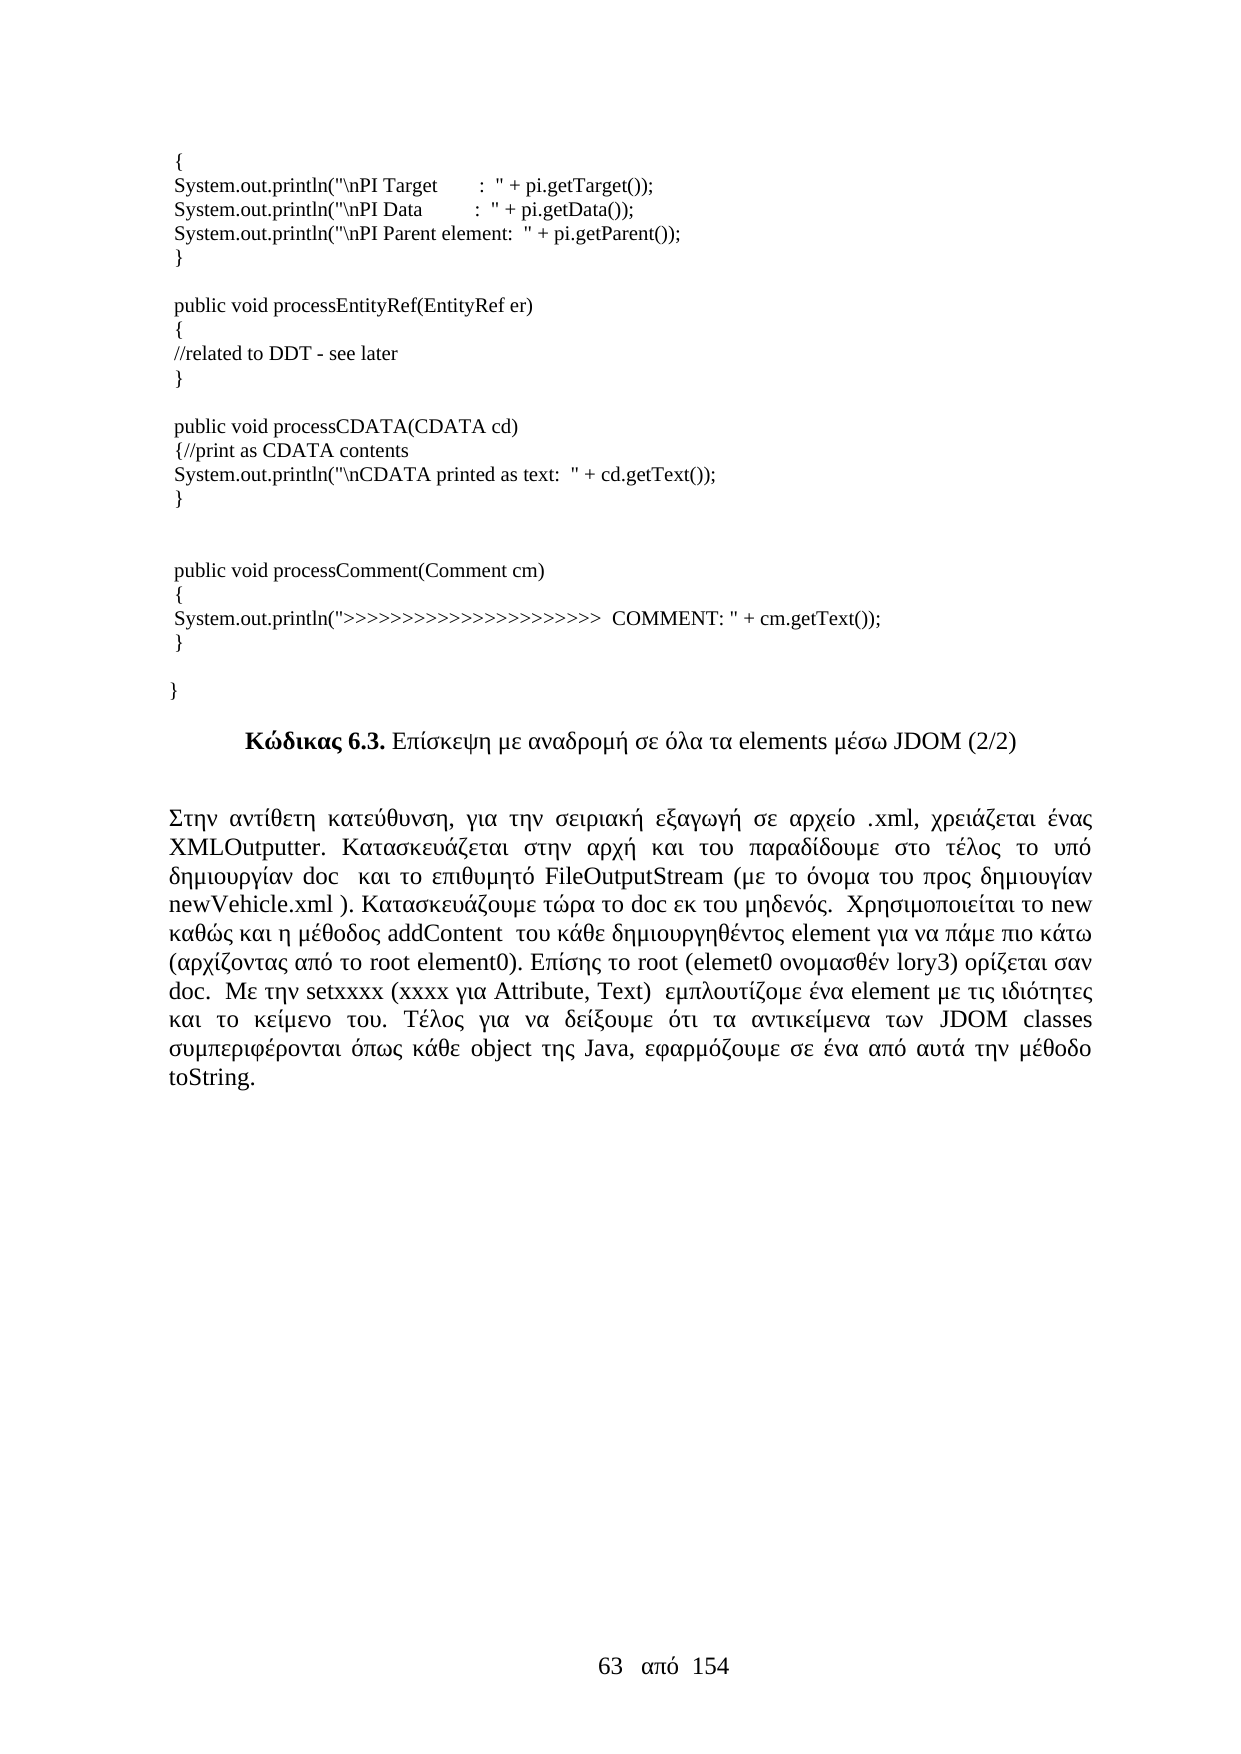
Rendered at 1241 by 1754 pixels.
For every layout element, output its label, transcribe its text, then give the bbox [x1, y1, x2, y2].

text System.out.println("\nPI Target : " + pi.getTarget()); [169, 173, 1092, 197]
text { [169, 317, 1092, 341]
text public void processEntityRef(EntityRef er) [169, 293, 1092, 317]
text Στην αντίθετη κατεύθυνση, για την σειριακή εξαγωγή σε αρχείο .xml, χρειάζεται ένας XMLOutputter. Κατασκευάζεται στην αρχή και του παραδίδουμε στο τέλος το υπό δημιουργίαν doc και το επιθυμητό FileOutputStream (με το όνομα του προς δημιουγίαν newVehicle.xml ). Κατασκευάζουμε τώρα το doc εκ του μηδενός. Χρησιμοποιείται το new καθώς και η μέθοδος addContent του κάθε δημιουργηθέντος element για να πάμε πιο κάτω (αρχίζοντας από το root element0). Επίσης το root (elemet0 ονομασθέν lory3) ορίζεται σαν doc. Με την setxxxx (xxxx για Attribute, Text) εμπλουτίζομε ένα element με τις ιδιότητες και το κείμενο του. Τέλος για να δείξουμε ότι τα αντικείμενα των JDOM classes συμπεριφέρονται όπως κάθε object της Java, εφαρμόζουμε σε ένα από αυτά την μέθοδο toString. [169, 803, 1092, 1091]
text public void processCDATA(CDATA cd) [169, 413, 1092, 438]
text //related to DDT - see later [169, 341, 1092, 365]
text {//print as CDATA contents [169, 438, 1092, 462]
text } [169, 365, 1092, 389]
text public void processComment(Comment cm) [169, 558, 1092, 582]
text Κώδικας 6.3. Επίσκεψη με αναδρομή σε όλα τα elements μέσω JDOM (2/2) [169, 726, 1092, 755]
text { [169, 149, 1092, 173]
text System.out.println(">>>>>>>>>>>>>>>>>>>>>> COMMENT: " + cm.getText()); [169, 606, 1092, 630]
text } [169, 486, 1092, 510]
text } [169, 678, 1092, 702]
text System.out.println("\nPI Data : " + pi.getData()); [169, 197, 1092, 221]
text } [169, 630, 1092, 654]
text System.out.println("\nCDATA printed as text: " + cd.getText()); [169, 462, 1092, 486]
text { [169, 582, 1092, 606]
text System.out.println("\nPI Parent element: " + pi.getParent()); [169, 221, 1092, 245]
text } [169, 245, 1092, 269]
